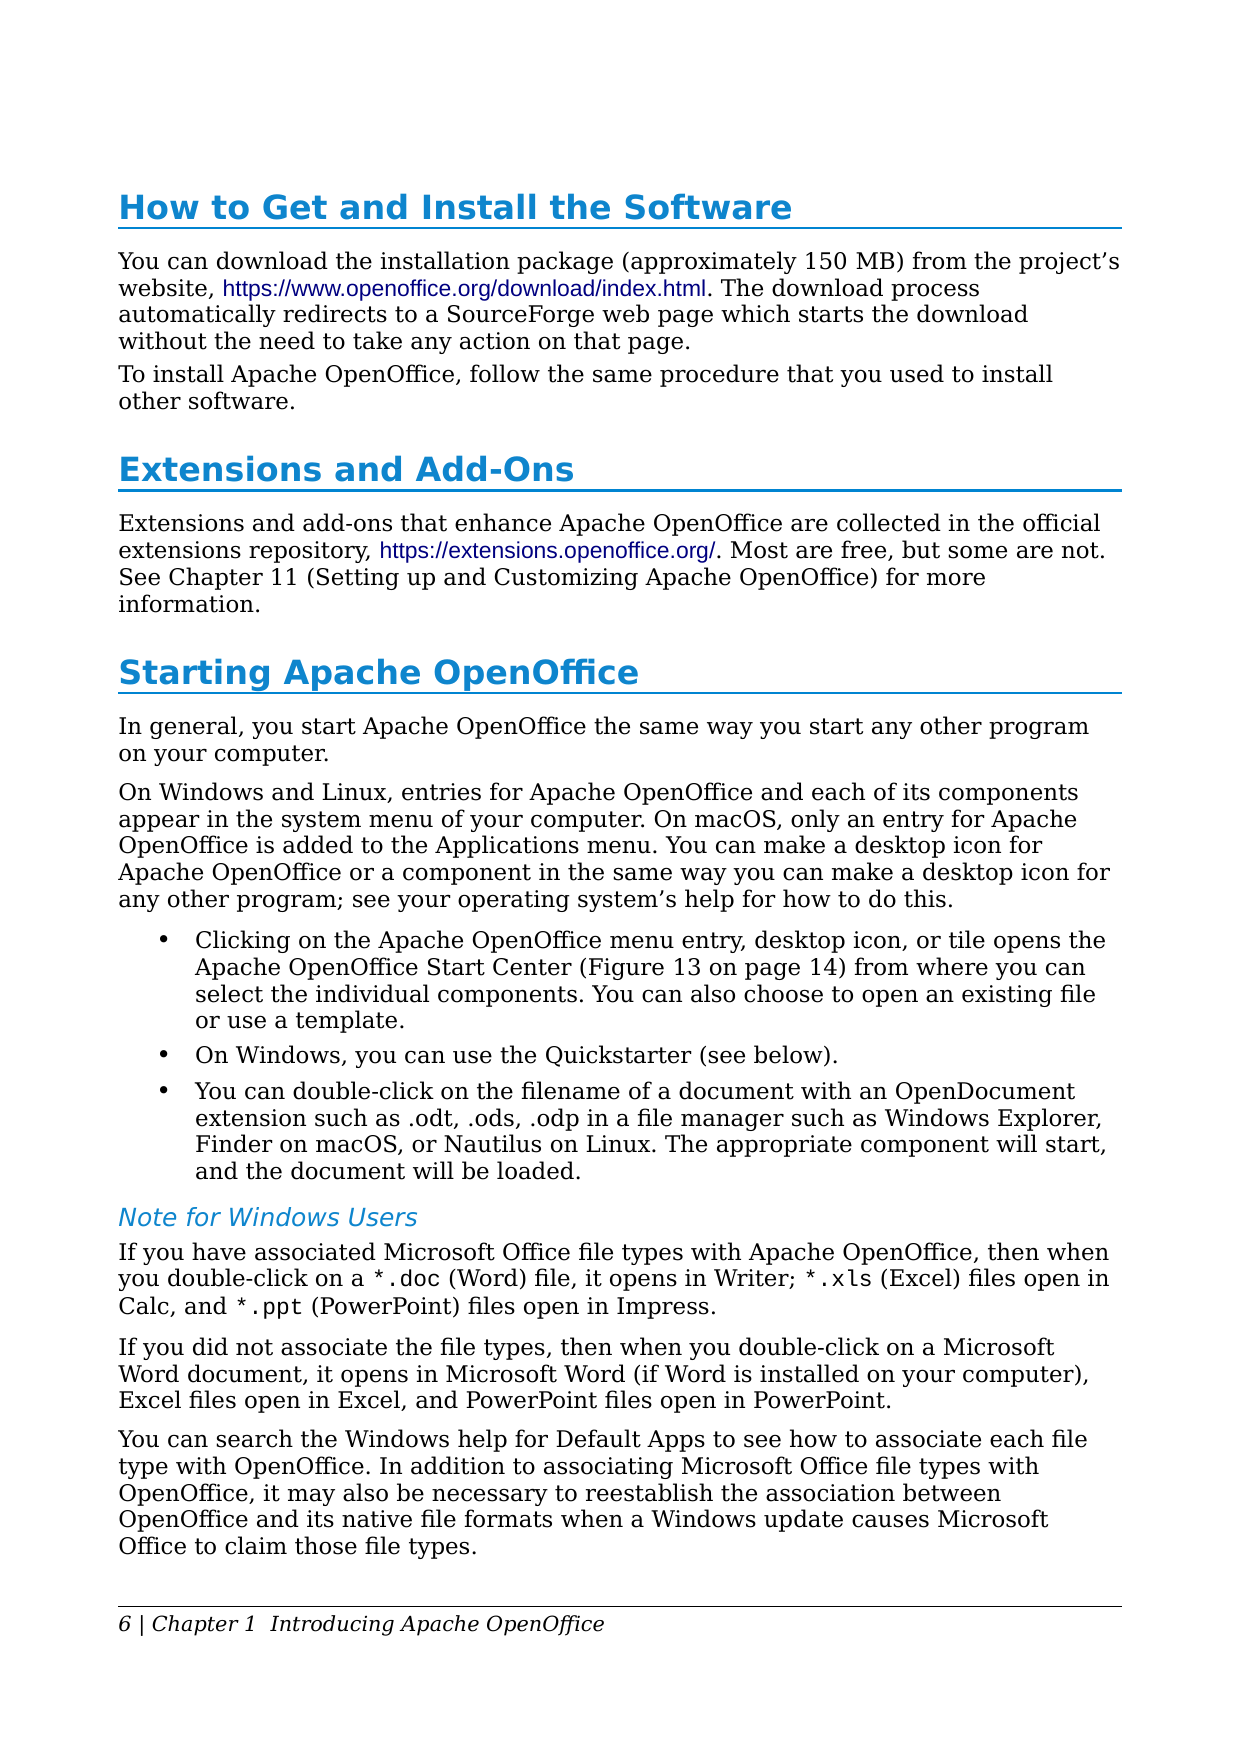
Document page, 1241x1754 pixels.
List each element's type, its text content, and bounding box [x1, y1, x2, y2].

subtitle Extensions and Add-Ons [118, 451, 1122, 489]
text Extensions and add-ons that enhance Apache OpenOffice are collected in the official extensions repository, https://extensions.openoffice.org/. Most are free, but some are not. See Chapter 11 (Setting up and Customizing Apache OpenOffice) for more information. [118, 511, 1122, 617]
list You can double-click on the filename of a document with an OpenDocument extension such as .odt, .ods, .odp in a file manager such as Windows Explorer, Finder on macOS, or Nautilus on Linux. The appropriate component will start, and the document will be loaded. [156, 1076, 1122, 1185]
list You can download the installation package (approximately 150 MB) from the project’s website, https://www.openoffice.org/download/index.html. The download process automatically redirects to a SourceForge web page which starts the download without the need to take any action on that page. [118, 248, 1122, 355]
text If you did not associate the file types, then when you double-click on a Microsoft Word document, it opens in Microsoft Word (if Word is installed on your computer), Excel files open in Excel, and PowerPoint files open in PowerPoint. [118, 1334, 1122, 1414]
list Clicking on the Apache OpenOffice menu entry, desktop icon, or tile opens the Apache OpenOffice Start Center (Figure 13 on page 14) from where you can select the individual components. You can also choose to open an existing file or use a template. [156, 925, 1122, 1034]
text On Windows and Linux, entries for Apache OpenOffice and each of its components appear in the system menu of your computer. On macOS, only an entry for Apache OpenOffice is added to the Applications menu. You can make a desktop icon for Apache OpenOffice or a component in the same way you can make a desktop icon for any other program; see your operating system’s help for how to do this. [118, 779, 1122, 912]
list On Windows, you can use the Quickstarter (see below). [156, 1040, 1122, 1069]
text In general, you start Apache OpenOffice the same way you start any other program on your computer. [118, 713, 1122, 767]
text If you have associated Microsoft Office file types with Apache OpenOffice, then when you double-click on a *.doc (Word) file, it opens in Writer; *.xls (Excel) files open in Calc, and *.ppt (PowerPoint) files open in Impress. [118, 1239, 1122, 1322]
subtitle How to Get and Install the Software [118, 188, 1122, 227]
text You can search the Windows help for Default Apps to see how to associate each file type with OpenOffice. In addition to associating Microsoft Office file types with OpenOffice, it may also be necessary to reestablish the association between OpenOffice and its native file formats when a Windows update causes Microsoft Office to claim those file types. [118, 1427, 1122, 1560]
subtitle Starting Apache OpenOffice [118, 653, 1122, 692]
subtitle Note for Windows Users [118, 1203, 1122, 1232]
text To install Apache OpenOffice, follow the same procedure that you used to install other software. [118, 361, 1122, 414]
